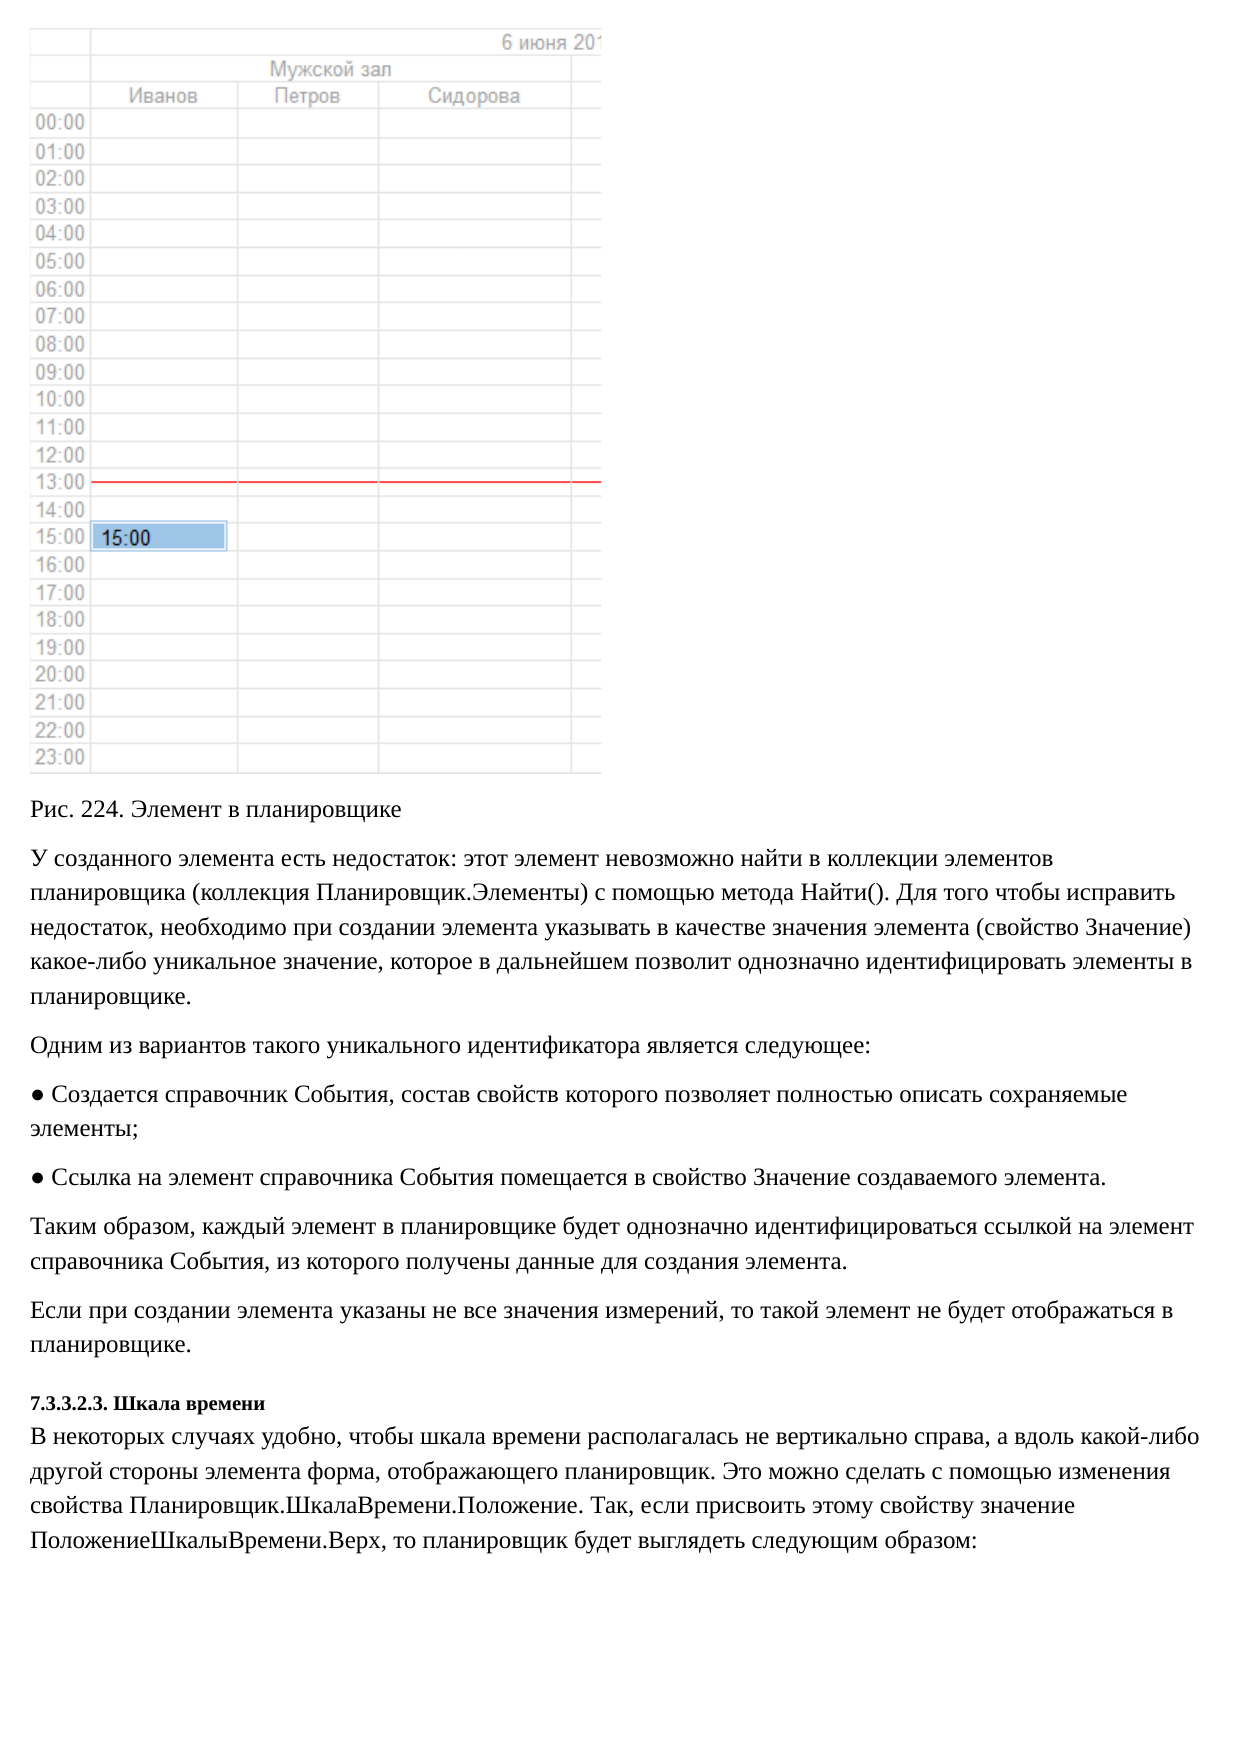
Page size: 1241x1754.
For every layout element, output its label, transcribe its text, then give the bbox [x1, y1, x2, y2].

picture [29, 28, 602, 774]
text ● Создается справочник События, состав свойств которого позволяет полностью описать сохраняемые элементы; [30, 1079, 1211, 1142]
subtitle 7.3.3.2.3. Шкала времени [30, 1391, 1211, 1415]
text Одним из вариантов такого уникального идентификатора является следующее: [30, 1030, 1211, 1058]
text Рис. 224. Элемент в планировщике [30, 794, 1211, 822]
text В некоторых случаях удобно, чтобы шкала времени располагалась не вертикально справа, а вдоль какой-либо другой стороны элемента форма, отображающего планировщик. Это можно сделать с помощью изменения свойства Планировщик.ШкалаВремени.Положение. Так, если присвоить этому свойству значение ПоложениеШкалыВремени.Верх, то планировщик будет выглядеть следующим образом: [30, 1421, 1211, 1553]
text ● Ссылка на элемент справочника События помещается в свойство Значение создаваемого элемента. [30, 1162, 1211, 1191]
text Таким образом, каждый элемент в планировщике будет однозначно идентифицироваться ссылкой на элемент справочника События, из которого получены данные для создания элемента. [30, 1211, 1211, 1275]
text Если при создании элемента указаны не все значения измерений, то такой элемент не будет отображаться в планировщике. [30, 1295, 1211, 1358]
text У созданного элемента есть недостаток: этот элемент невозможно найти в коллекции элементов планировщика (коллекция Планировщик.Элементы) с помощью метода Найти(). Для того чтобы исправить недостаток, необходимо при создании элемента указывать в качестве значения элемента (свойство Значение) какое-либо уникальное значение, которое в дальнейшем позволит однозначно идентифицировать элементы в планировщике. [30, 843, 1211, 1009]
